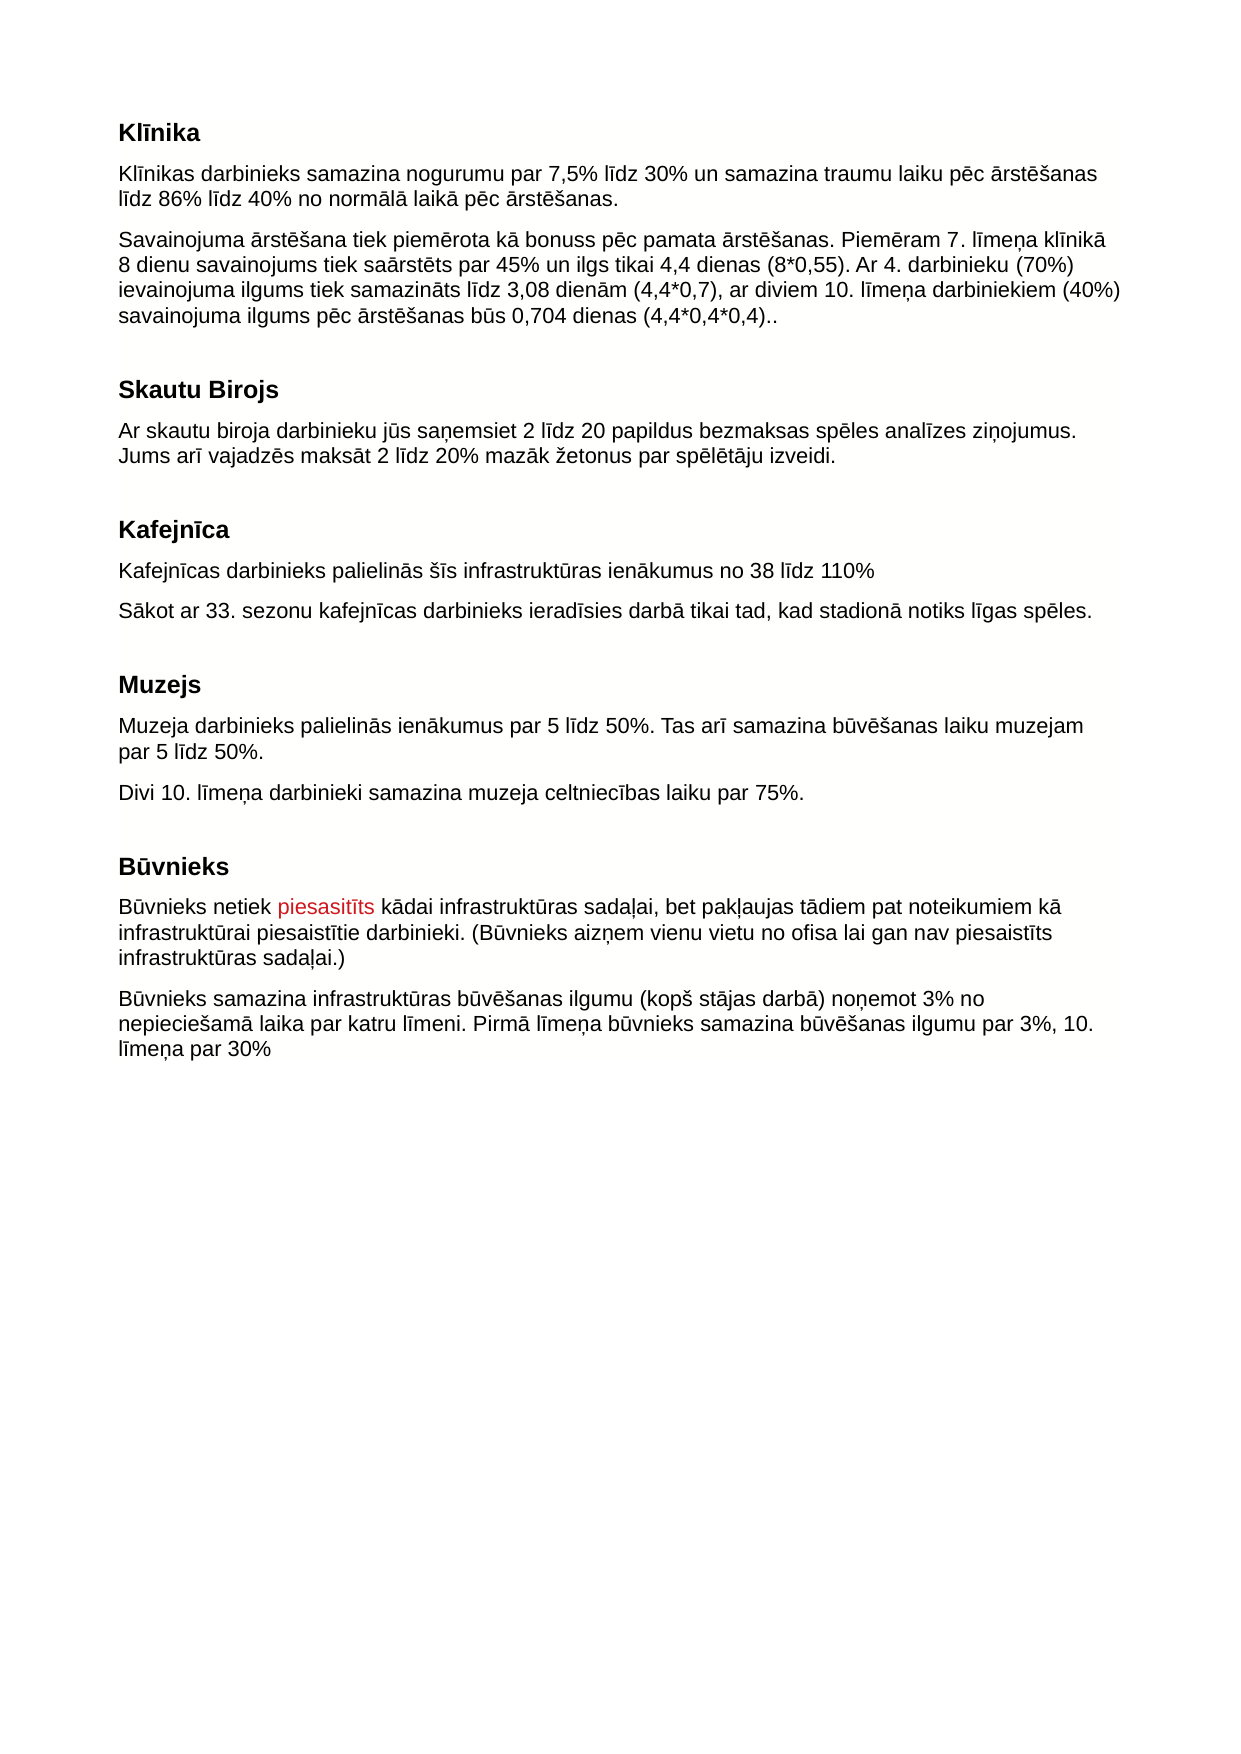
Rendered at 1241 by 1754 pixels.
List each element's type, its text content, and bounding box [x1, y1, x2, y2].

text Muzeja darbinieks palielinās ienākumus par 5 līdz 50%. Tas arī samazina būvēšanas laiku muzejam par 5 līdz 50%. [118, 713, 1122, 764]
text Sākot ar 33. sezonu kafejnīcas darbinieks ieradīsies darbā tikai tad, kad stadionā notiks līgas spēles. [118, 598, 1122, 624]
text Būvnieks netiek piesasitīts kādai infrastruktūras sadaļai, bet pakļaujas tādiem pat noteikumiem kā infrastruktūrai piesaistītie darbinieki. (Būvnieks aizņem vienu vietu no ofisa lai gan nav piesaistīts infrastruktūras sadaļai.) [118, 894, 1122, 970]
subtitle Kafejnīca [118, 515, 1122, 543]
subtitle Klīnika [118, 118, 1122, 147]
text Savainojuma ārstēšana tiek piemērota kā bonuss pēc pamata ārstēšanas. Piemēram 7. līmeņa klīnikā 8 dienu savainojums tiek saārstēts par 45% un ilgs tikai 4,4 dienas (8*0,55). Ar 4. darbinieku (70%) ievainojuma ilgums tiek samazināts līdz 3,08 dienām (4,4*0,7), ar diviem 10. līmeņa darbiniekiem (40%) savainojuma ilgums pēc ārstēšanas būs 0,704 dienas (4,4*0,4*0,4).. [118, 227, 1122, 328]
subtitle Būvnieks [118, 851, 1122, 880]
subtitle Muzejs [118, 671, 1122, 699]
text Kafejnīcas darbinieks palielinās šīs infrastruktūras ienākumus no 38 līdz 110% [118, 558, 1122, 583]
text Divi 10. līmeņa darbinieki samazina muzeja celtniecības laiku par 75%. [118, 779, 1122, 804]
text Ar skautu biroja darbinieku jūs saņemsiet 2 līdz 20 papildus bezmaksas spēles analīzes ziņojumus. Jums arī vajadzēs maksāt 2 līdz 20% mazāk žetonus par spēlētāju izveidi. [118, 417, 1122, 468]
text Būvnieks samazina infrastruktūras būvēšanas ilgumu (kopš stājas darbā) noņemot 3% no nepieciešamā laika par katru līmeni. Pirmā līmeņa būvnieks samazina būvēšanas ilgumu par 3%, 10. līmeņa par 30% [118, 986, 1122, 1061]
subtitle Skautu Birojs [118, 375, 1122, 403]
text Klīnikas darbinieks samazina nogurumu par 7,5% līdz 30% un samazina traumu laiku pēc ārstēšanas līdz 86% līdz 40% no normālā laikā pēc ārstēšanas. [118, 161, 1122, 211]
